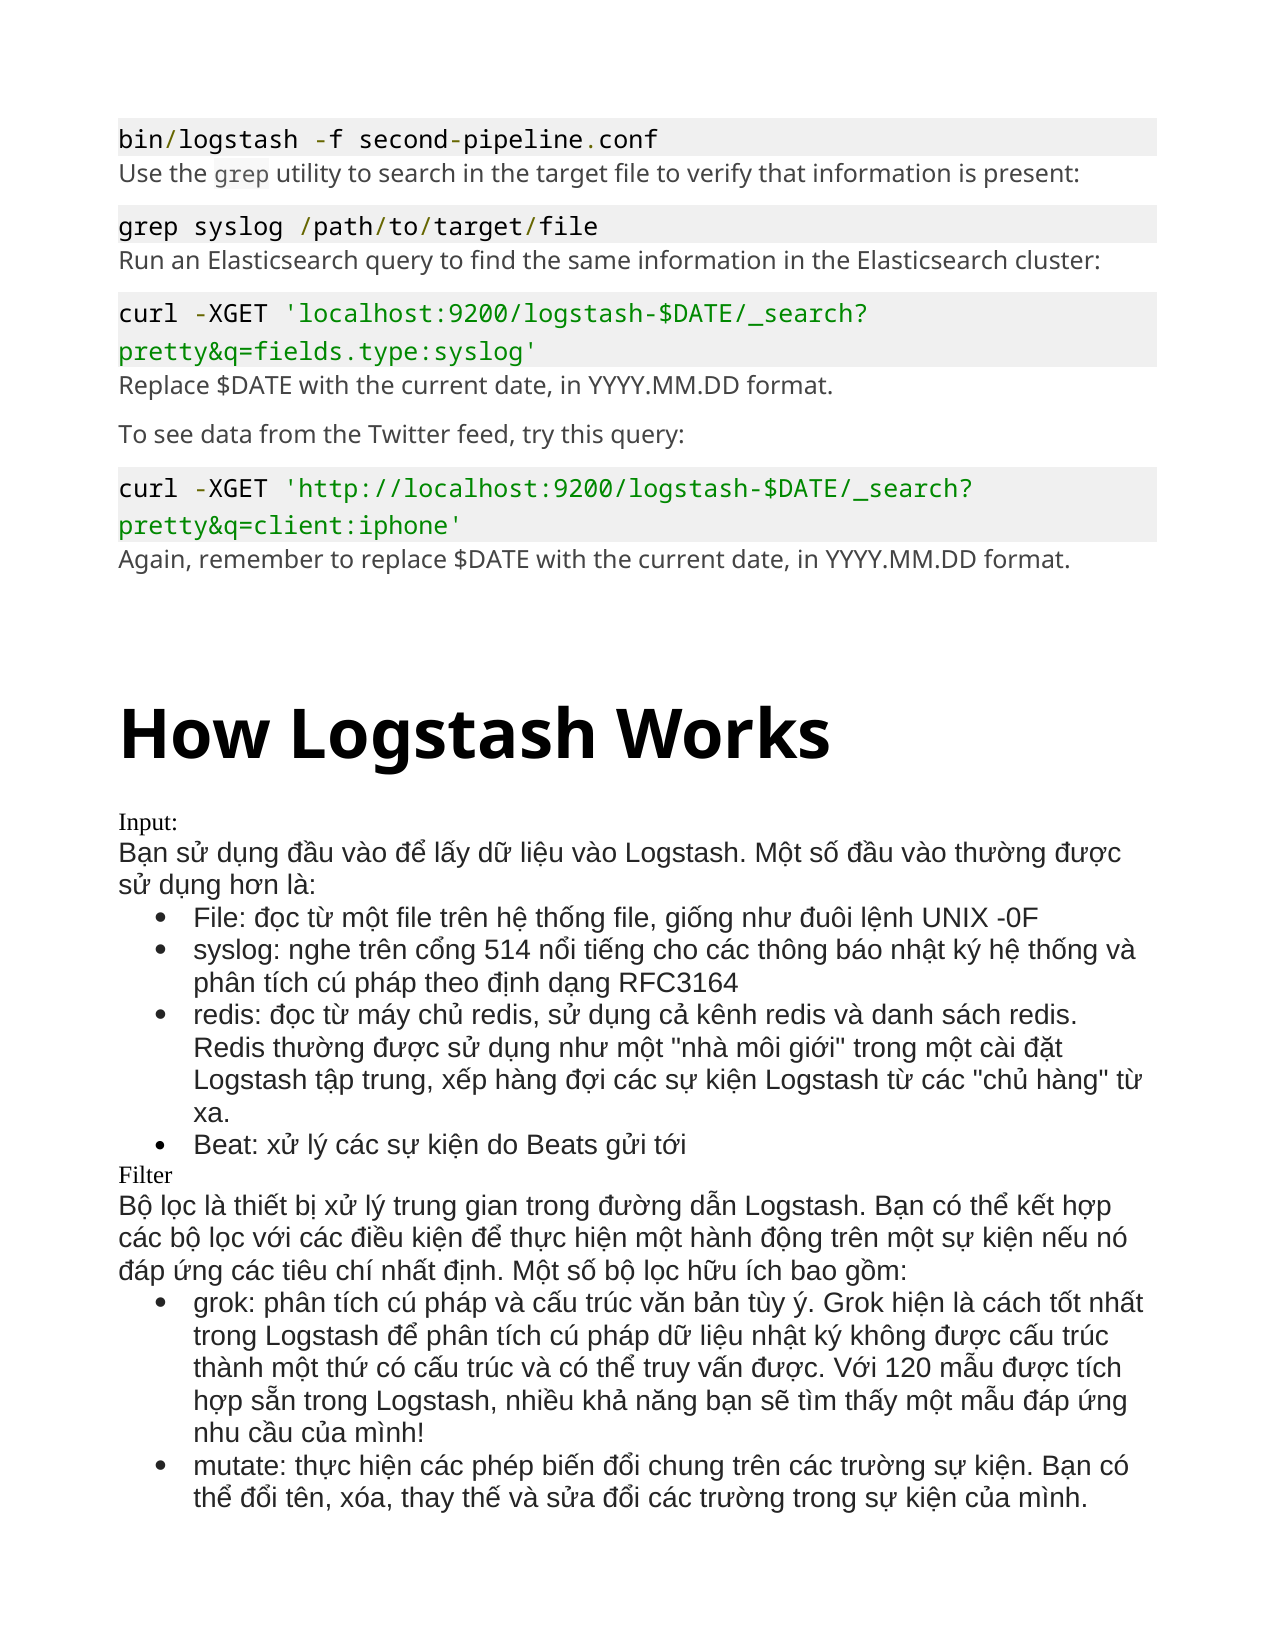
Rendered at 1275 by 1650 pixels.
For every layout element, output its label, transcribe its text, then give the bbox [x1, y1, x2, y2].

text Use the grep utility to search in the target file to verify that information is present: [118, 156, 1157, 190]
list redis: đọc từ máy chủ redis, sử dụng cả kênh redis và danh sách redis. Redis thường được sử dụng như một "nhà môi giới" trong một cài đặt Logstash tập trung, xếp hàng đợi các sự kiện Logstash từ các "chủ hàng" từ xa. [156, 998, 1157, 1128]
text grep syslog /path/to/target/file [118, 205, 1157, 243]
text Filter [118, 1160, 1157, 1189]
text Input: [118, 807, 1157, 836]
text Again, remember to replace $DATE with the current date, in YYYY.MM.DD format. [118, 542, 1157, 576]
text curl -XGET 'localhost:9200/logstash-$DATE/_search?pretty&q=fields.type:syslog' [118, 292, 1157, 367]
text To see data from the Twitter feed, try this query: [118, 417, 1157, 451]
text Bạn sử dụng đầu vào để lấy dữ liệu vào Logstash. Một số đầu vào thường được sử dụng hơn là: [118, 836, 1157, 901]
list grok: phân tích cú pháp và cấu trúc văn bản tùy ý. Grok hiện là cách tốt nhất trong Logstash để phân tích cú pháp dữ liệu nhật ký không được cấu trúc thành một thứ có cấu trúc và có thể truy vấn được. Với 120 mẫu được tích hợp sẵn trong Logstash, nhiều khả năng bạn sẽ tìm thấy một mẫu đáp ứng nhu cầu của mình! [156, 1286, 1157, 1448]
text Replace $DATE with the current date, in YYYY.MM.DD format. [118, 367, 1157, 402]
text curl -XGET 'http://localhost:9200/logstash-$DATE/_search?pretty&q=client:iphone' [118, 467, 1157, 542]
list File: đọc từ một file trên hệ thống file, giống như đuôi lệnh UNIX -0F [156, 901, 1157, 933]
list mutate: thực hiện các phép biến đổi chung trên các trường sự kiện. Bạn có thể đổi tên, xóa, thay thế và sửa đổi các trường trong sự kiện của mình. [156, 1448, 1157, 1513]
text Run an Elasticsearch query to find the same information in the Elasticsearch cluster: [118, 243, 1157, 277]
text bin/logstash -f second-pipeline.conf [118, 118, 1157, 156]
list Beat: xử lý các sự kiện do Beats gửi tới [156, 1128, 1157, 1160]
list syslog: nghe trên cổng 514 nổi tiếng cho các thông báo nhật ký hệ thống và phân tích cú pháp theo định dạng RFC3164 [156, 933, 1157, 998]
text Bộ lọc là thiết bị xử lý trung gian trong đường dẫn Logstash. Bạn có thể kết hợp các bộ lọc với các điều kiện để thực hiện một hành động trên một sự kiện nếu nó đáp ứng các tiêu chí nhất định. Một số bộ lọc hữu ích bao gồm: [118, 1189, 1157, 1286]
subtitle How Logstash Works [118, 592, 1157, 779]
